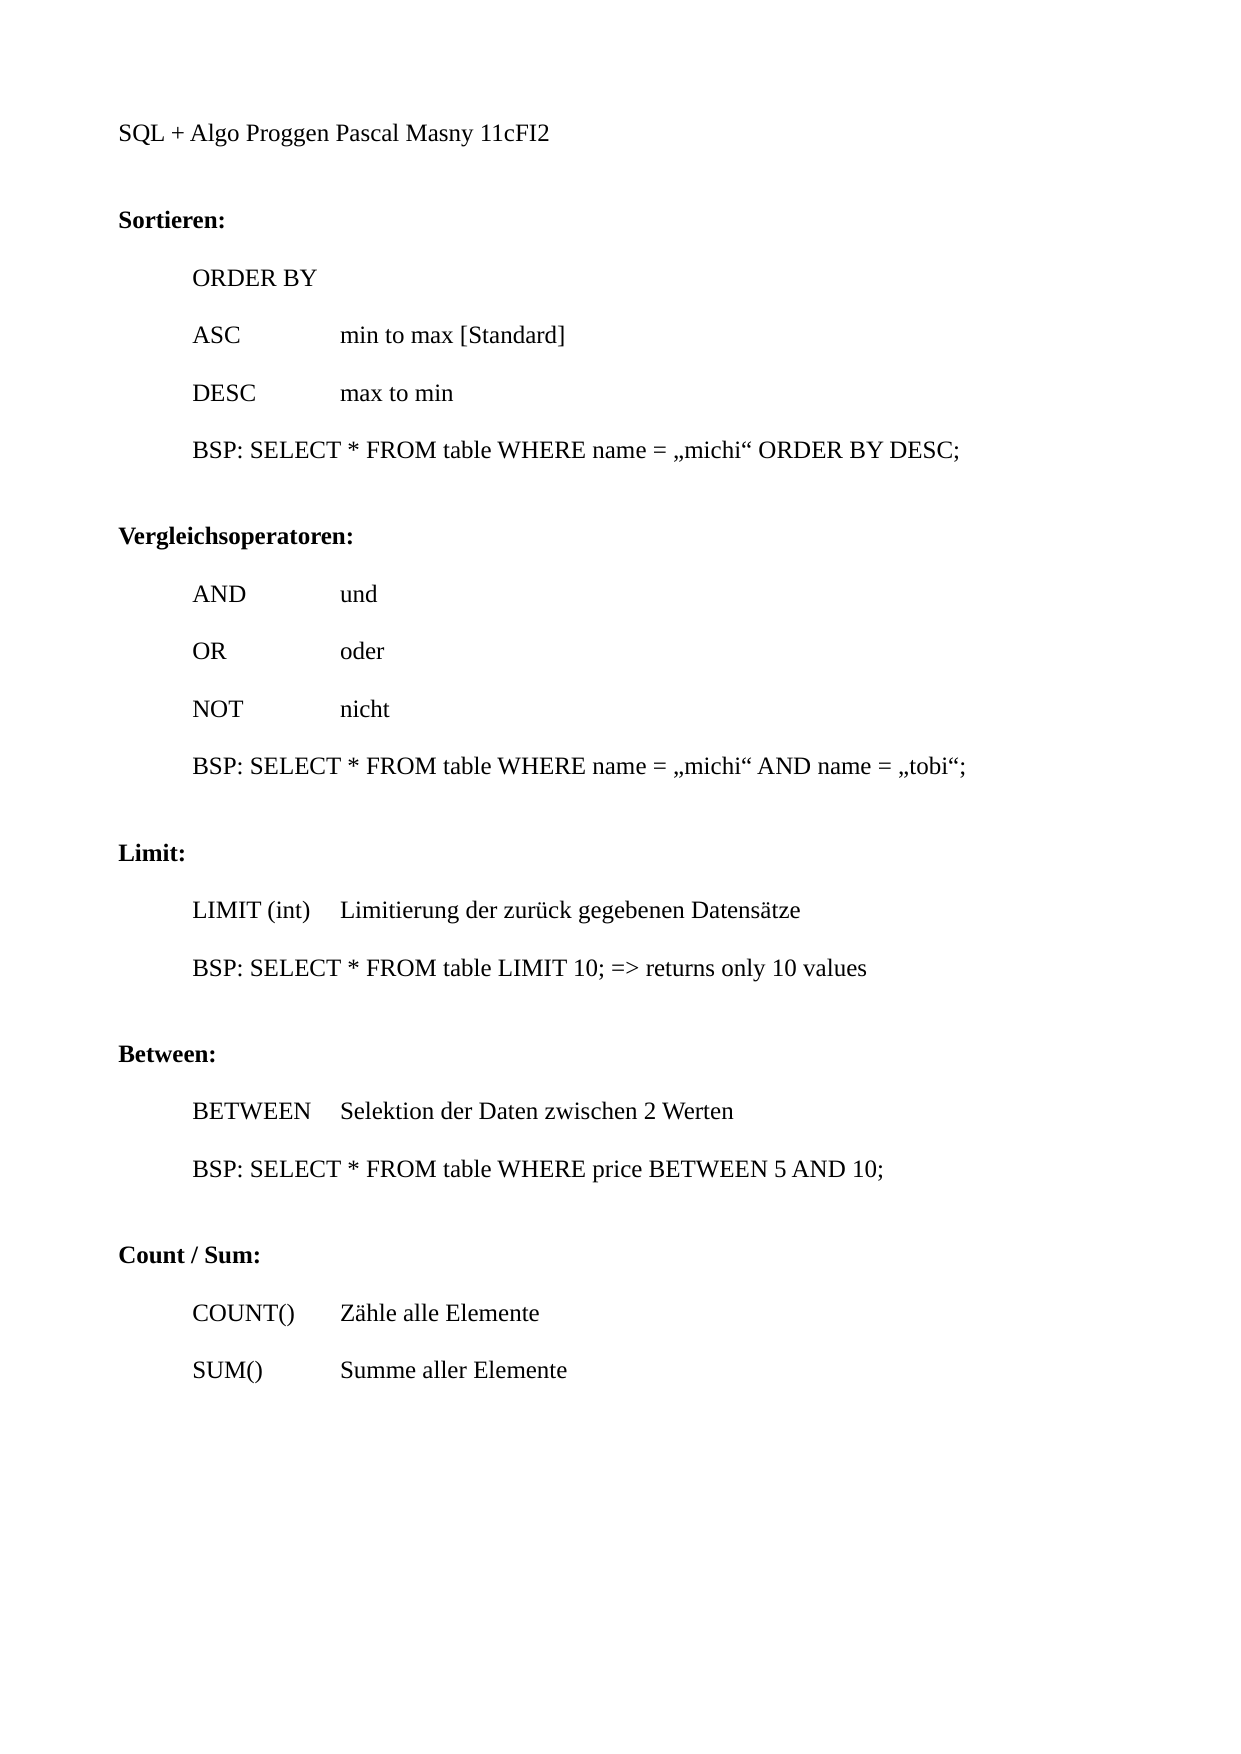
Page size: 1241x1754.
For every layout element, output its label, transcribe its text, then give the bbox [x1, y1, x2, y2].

text NOT nicht [118, 694, 1122, 723]
text COUNT() Zähle alle Elemente [118, 1298, 1122, 1326]
text SUM() Summe aller Elemente [118, 1355, 1122, 1384]
text DESC max to min [118, 378, 1122, 406]
text BSP: SELECT * FROM table WHERE price BETWEEN 5 AND 10; [118, 1154, 1122, 1183]
text Count / Sum: [118, 1240, 1122, 1269]
text Sortieren: [118, 205, 1122, 234]
text BSP: SELECT * FROM table WHERE name = „michi“ AND name = „tobi“; [118, 751, 1122, 780]
text OR oder [118, 636, 1122, 665]
text BSP: SELECT * FROM table WHERE name = „michi“ ORDER BY DESC; [118, 435, 1122, 464]
text ORDER BY ASC min to max [Standard] [118, 263, 1122, 349]
text Vergleichsoperatoren: [118, 521, 1122, 550]
text Between: BETWEEN Selektion der Daten zwischen 2 Werten [118, 1039, 1122, 1125]
text BSP: SELECT * FROM table LIMIT 10; => returns only 10 values [118, 953, 1122, 981]
text AND und [118, 579, 1122, 608]
text Limit: LIMIT (int) Limitierung der zurück gegebenen Datensätze [118, 838, 1122, 924]
